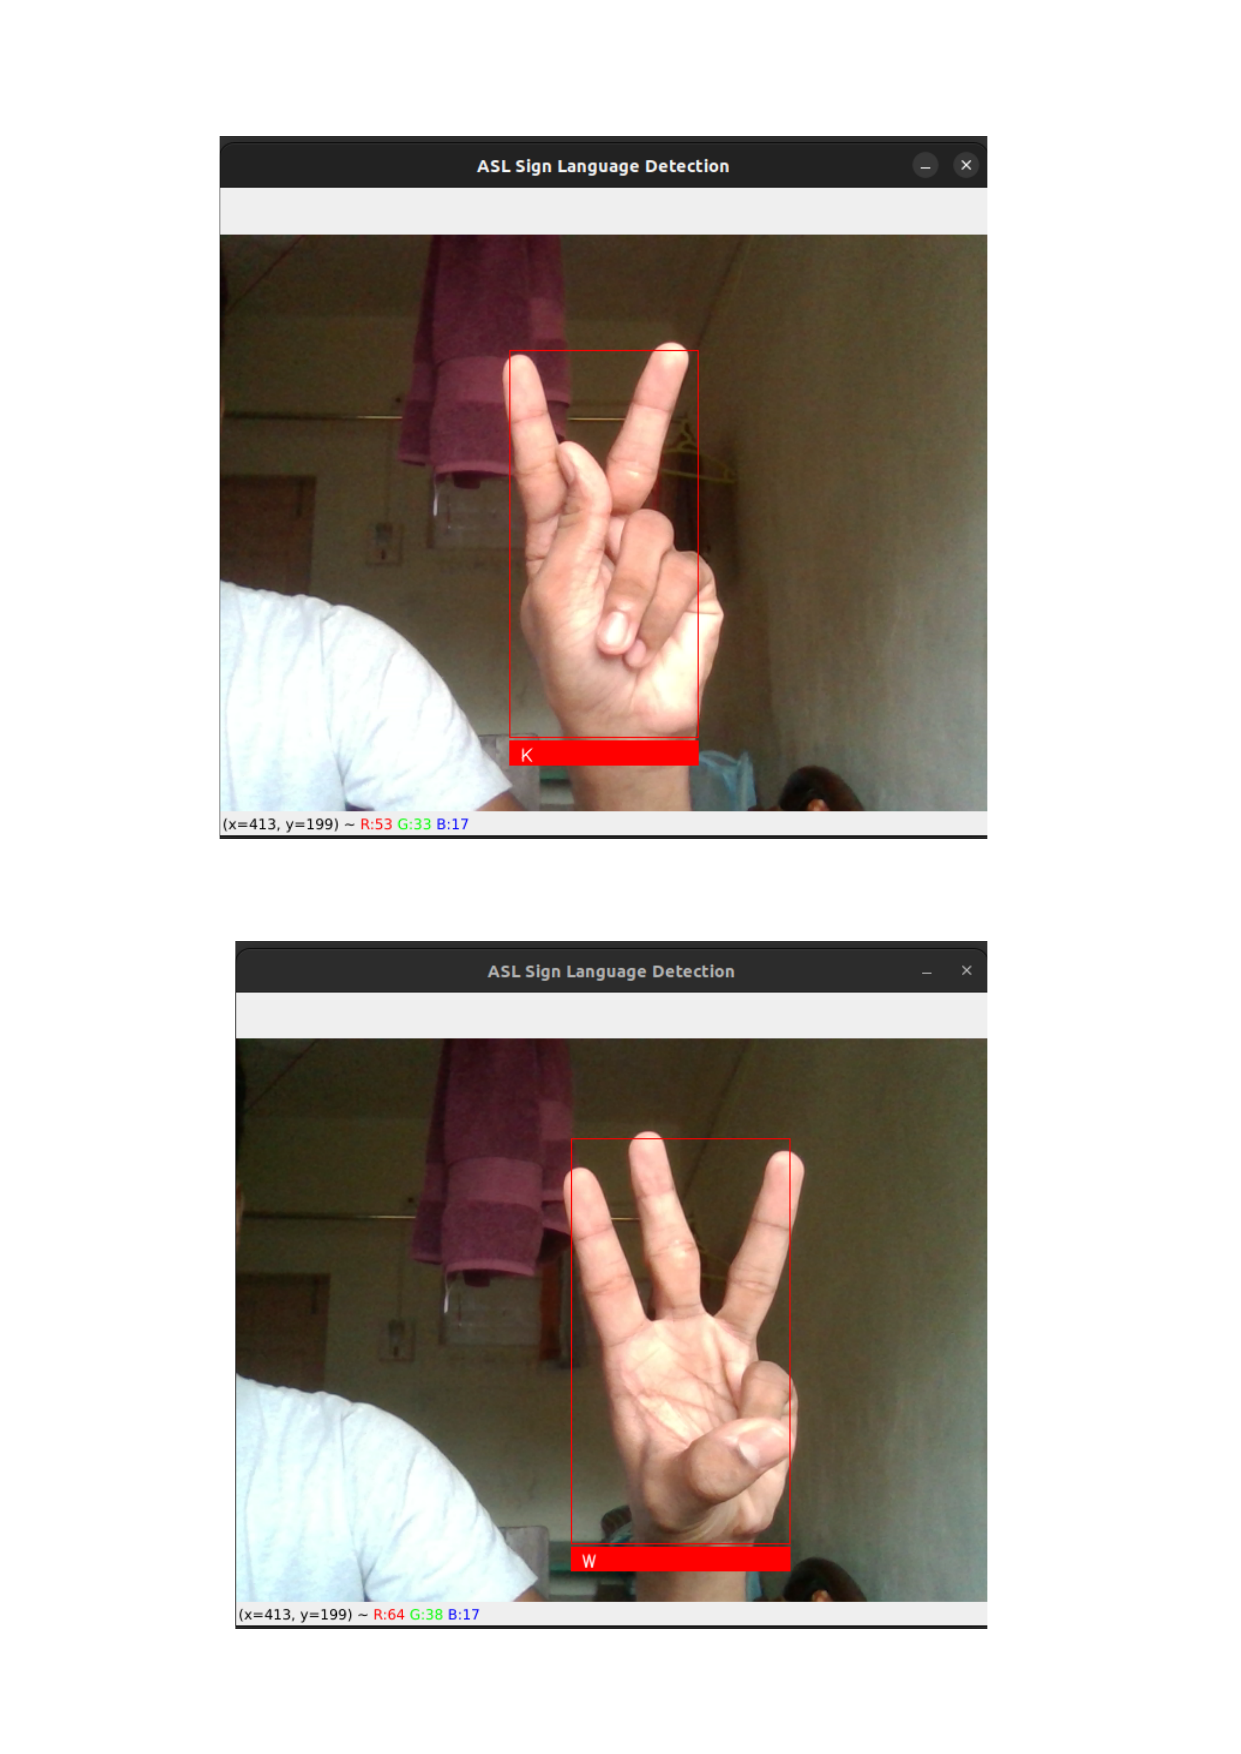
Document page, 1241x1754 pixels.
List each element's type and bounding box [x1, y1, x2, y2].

picture [235, 941, 988, 1629]
picture [219, 136, 988, 839]
